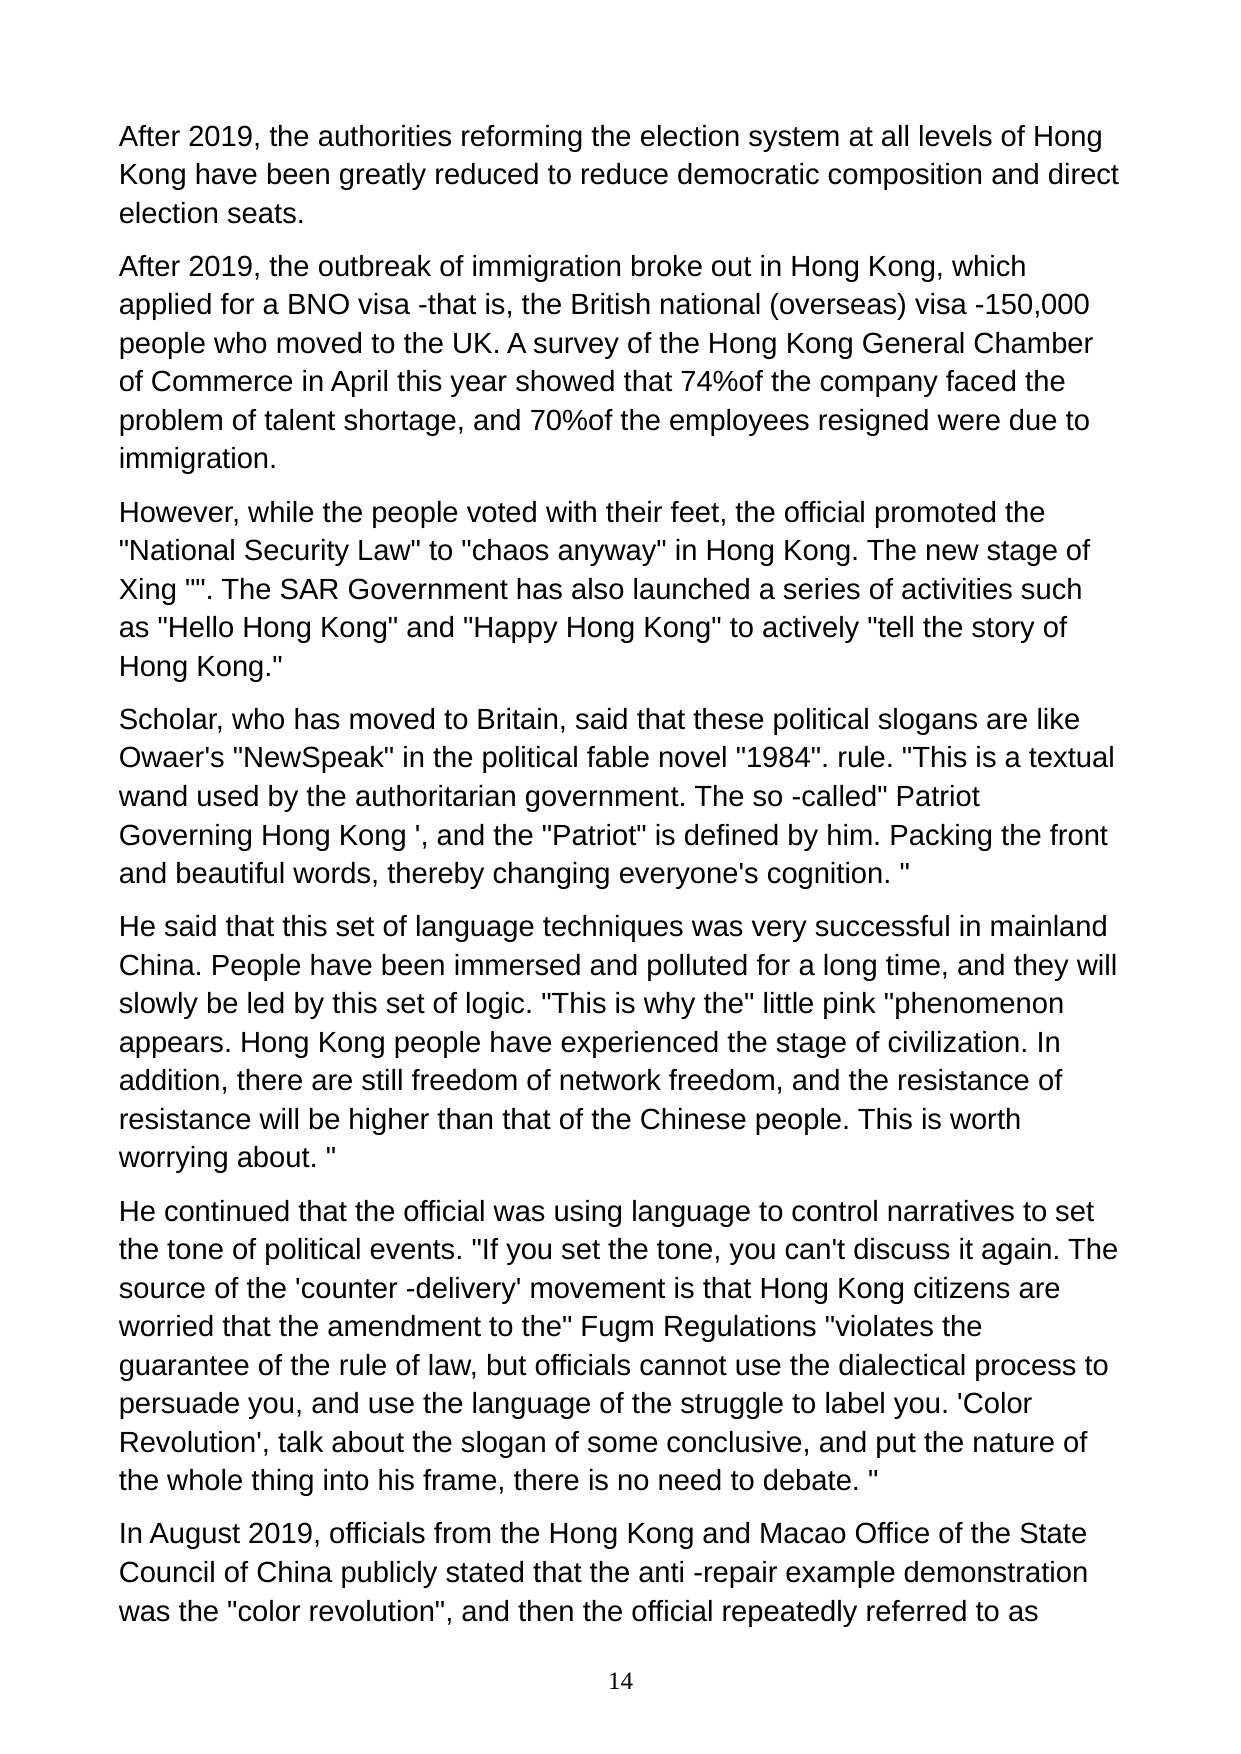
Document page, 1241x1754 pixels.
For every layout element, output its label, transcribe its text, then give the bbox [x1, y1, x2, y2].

text After 2019, the authorities reforming the election system at all levels of Hong Kong have been greatly reduced to reduce democratic composition and direct election seats. [118, 118, 1122, 229]
text In August 2019, officials from the Hong Kong and Macao Office of the State Council of China publicly stated that the anti -repair example demonstration was the "color revolution", and then the official repeatedly referred to as [118, 1516, 1122, 1627]
text He continued that the official was using language to control narratives to set the tone of political events. "If you set the tone, you can't discuss it again. The source of the 'counter -delivery' movement is that Hong Kong citizens are worried that the amendment to the" Fugm Regulations "violates the guarantee of the rule of law, but officials cannot use the dialectical process to persuade you, and use the language of the struggle to label you. 'Color Revolution', talk about the slogan of some conclusive, and put the nature of the whole thing into his frame, there is no need to debate. " [118, 1193, 1122, 1497]
text He said that this set of language techniques was very successful in mainland China. People have been immersed and polluted for a long time, and they will slowly be led by this set of logic. "This is why the" little pink "phenomenon appears. Hong Kong people have experienced the stage of civilization. In addition, there are still freedom of network freedom, and the resistance of resistance will be higher than that of the Chinese people. This is worth worrying about. " [118, 909, 1122, 1174]
text However, while the people voted with their feet, the official promoted the "National Security Law" to "chaos anyway" in Hong Kong. The new stage of Xing "". The SAR Government has also launched a series of activities such as "Hello Hong Kong" and "Happy Hong Kong" to actively "tell the story of Hong Kong." [118, 494, 1122, 682]
text After 2019, the outbreak of immigration broke out in Hong Kong, which applied for a BNO visa -that is, the British national (overseas) visa -150,000 people who moved to the UK. A survey of the Hong Kong General Chamber of Commerce in April this year showed that 74%of the company faced the problem of talent shortage, and 70%of the employees resigned were due to immigration. [118, 249, 1122, 475]
text Scholar, who has moved to Britain, said that these political slogans are like Owaer's "NewSpeak" in the political fable novel "1984". rule. "This is a textual wand used by the authoritarian government. The so -called" Patriot Governing Hong Kong ', and the "Patriot" is defined by him. Packing the front and beautiful words, thereby changing everyone's cognition. " [118, 702, 1122, 889]
